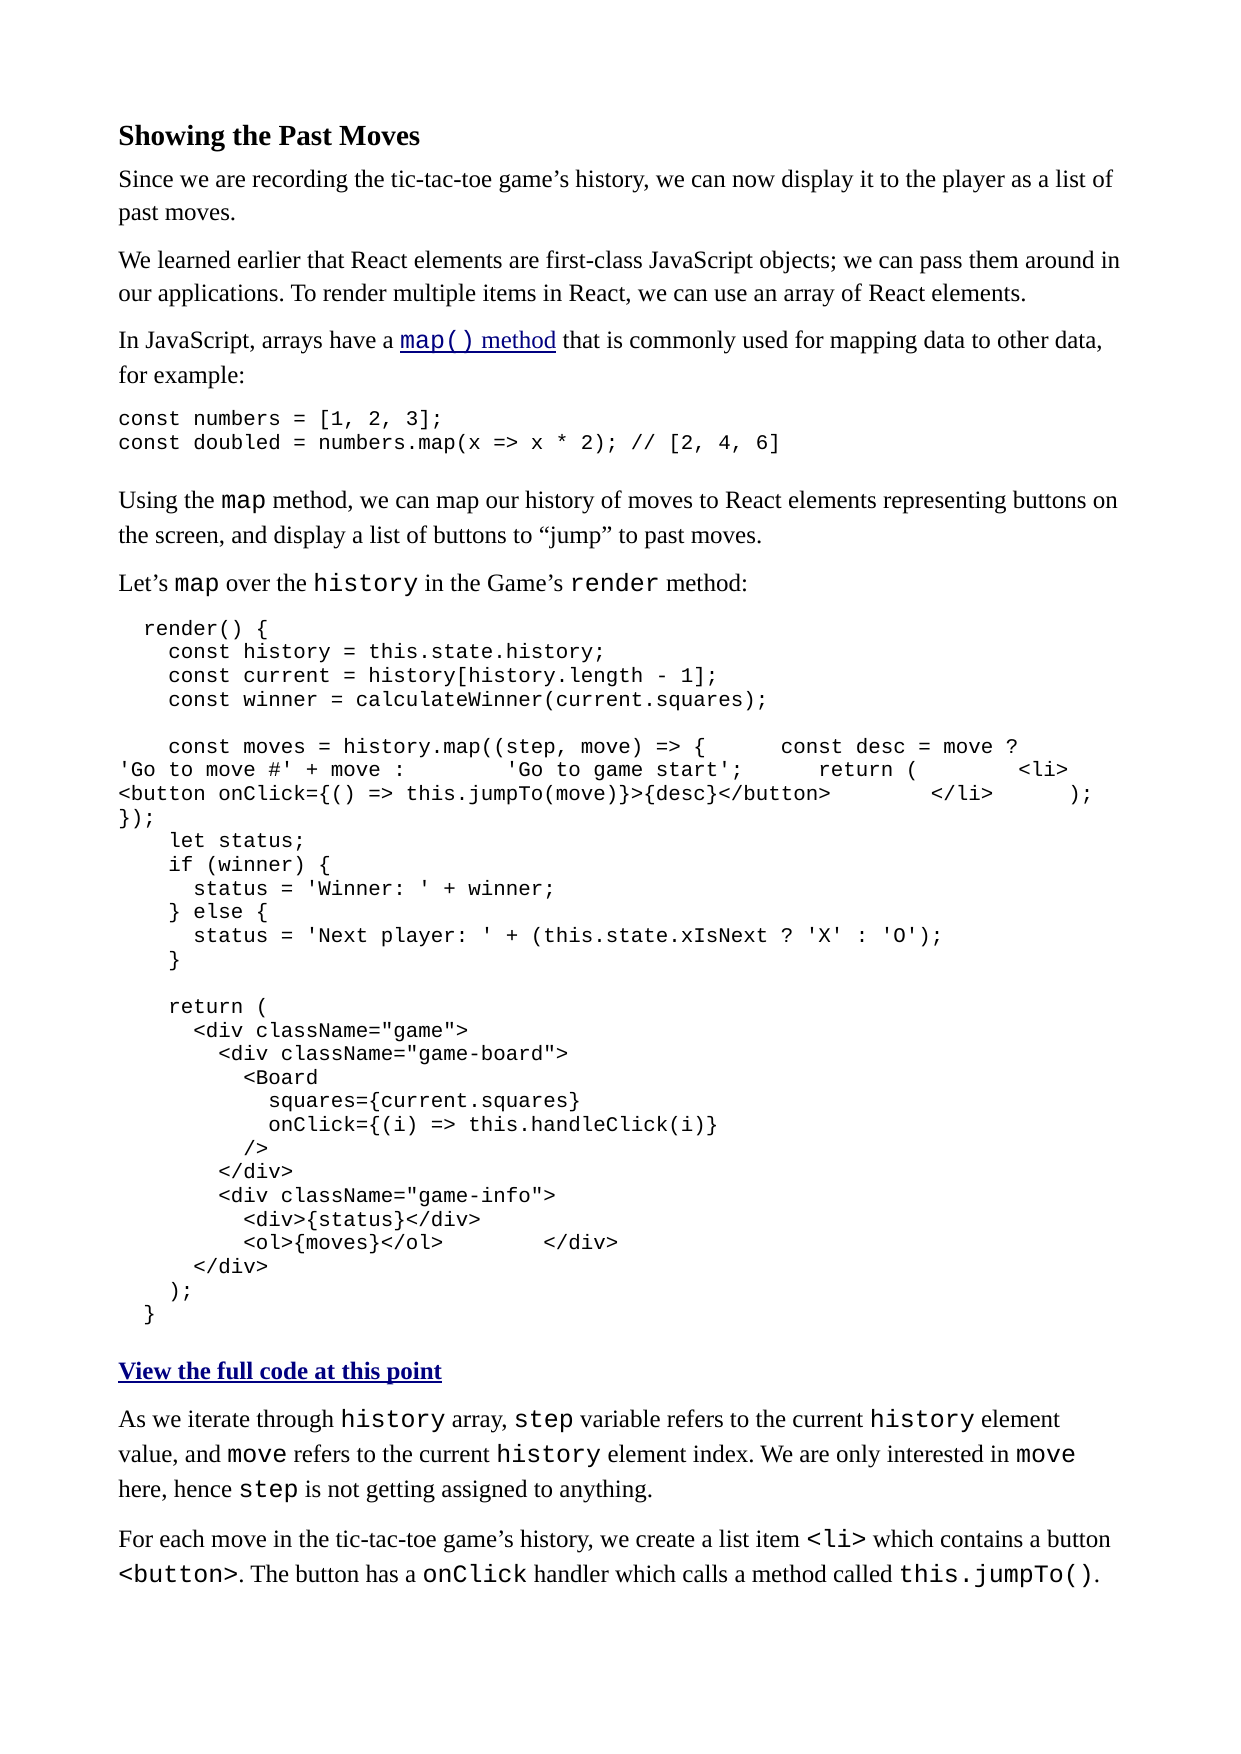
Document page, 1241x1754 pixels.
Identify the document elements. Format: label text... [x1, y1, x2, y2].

text /> [118, 1138, 1122, 1161]
text status = 'Next player: ' + (this.state.xIsNext ? 'X' : 'O'); [118, 925, 1122, 949]
text In JavaScript, arrays have a map() method that is commonly used for mapping data to other data, for example: [118, 325, 1122, 389]
text </div> [118, 1256, 1122, 1280]
text ); [118, 1280, 1122, 1303]
text } [118, 949, 1122, 972]
subtitle Showing the Past Moves [118, 118, 1122, 152]
text <Board [118, 1067, 1122, 1091]
text const winner = calculateWinner(current.squares); [118, 688, 1122, 712]
text squares={current.squares} [118, 1091, 1122, 1114]
text For each move in the tic-tac-toe game’s history, we create a list item <li> which contains a button <button>. The button has a onClick handler which calls a method called this.jumpTo(). [118, 1524, 1122, 1590]
text const history = this.state.history; [118, 641, 1122, 665]
text View the full code at this point [118, 1356, 1122, 1385]
text Since we are recording the tic-tac-toe game’s history, we can now display it to the player as a list of past moves. [118, 164, 1122, 226]
text if (winner) { [118, 854, 1122, 878]
text const doubled = numbers.map(x => x * 2); // [2, 4, 6] [118, 432, 1122, 455]
text <div className="game-board"> [118, 1043, 1122, 1067]
text const moves = history.map((step, move) => { const desc = move ? 'Go to move #' + move : 'Go to game start'; return ( <li> <button onClick={() => this.jumpTo(move)}>{desc}</button> </li> ); }); [118, 736, 1122, 830]
text <div className="game"> [118, 1019, 1122, 1043]
text As we iterate through history array, step variable refers to the current history element value, and move refers to the current history element index. We are only interested in move here, hence step is not getting assigned to anything. [118, 1404, 1122, 1505]
text Let’s map over the history in the Game’s render method: [118, 568, 1122, 598]
text const numbers = [1, 2, 3]; [118, 408, 1122, 432]
text <div className="game-info"> [118, 1185, 1122, 1209]
text We learned earlier that React elements are first-class JavaScript objects; we can pass them around in our applications. To render multiple items in React, we can use an array of React elements. [118, 245, 1122, 307]
text } else { [118, 901, 1122, 925]
text let status; [118, 830, 1122, 854]
text return ( [118, 996, 1122, 1019]
text } [118, 1303, 1122, 1327]
text Using the map method, we can map our history of moves to React elements representing buttons on the screen, and display a list of buttons to “jump” to past moves. [118, 485, 1122, 549]
text render() { [118, 618, 1122, 641]
text const current = history[history.length - 1]; [118, 665, 1122, 688]
text status = 'Winner: ' + winner; [118, 878, 1122, 901]
text <ol>{moves}</ol> </div> [118, 1232, 1122, 1256]
text onClick={(i) => this.handleClick(i)} [118, 1114, 1122, 1138]
text </div> [118, 1161, 1122, 1185]
text <div>{status}</div> [118, 1209, 1122, 1232]
